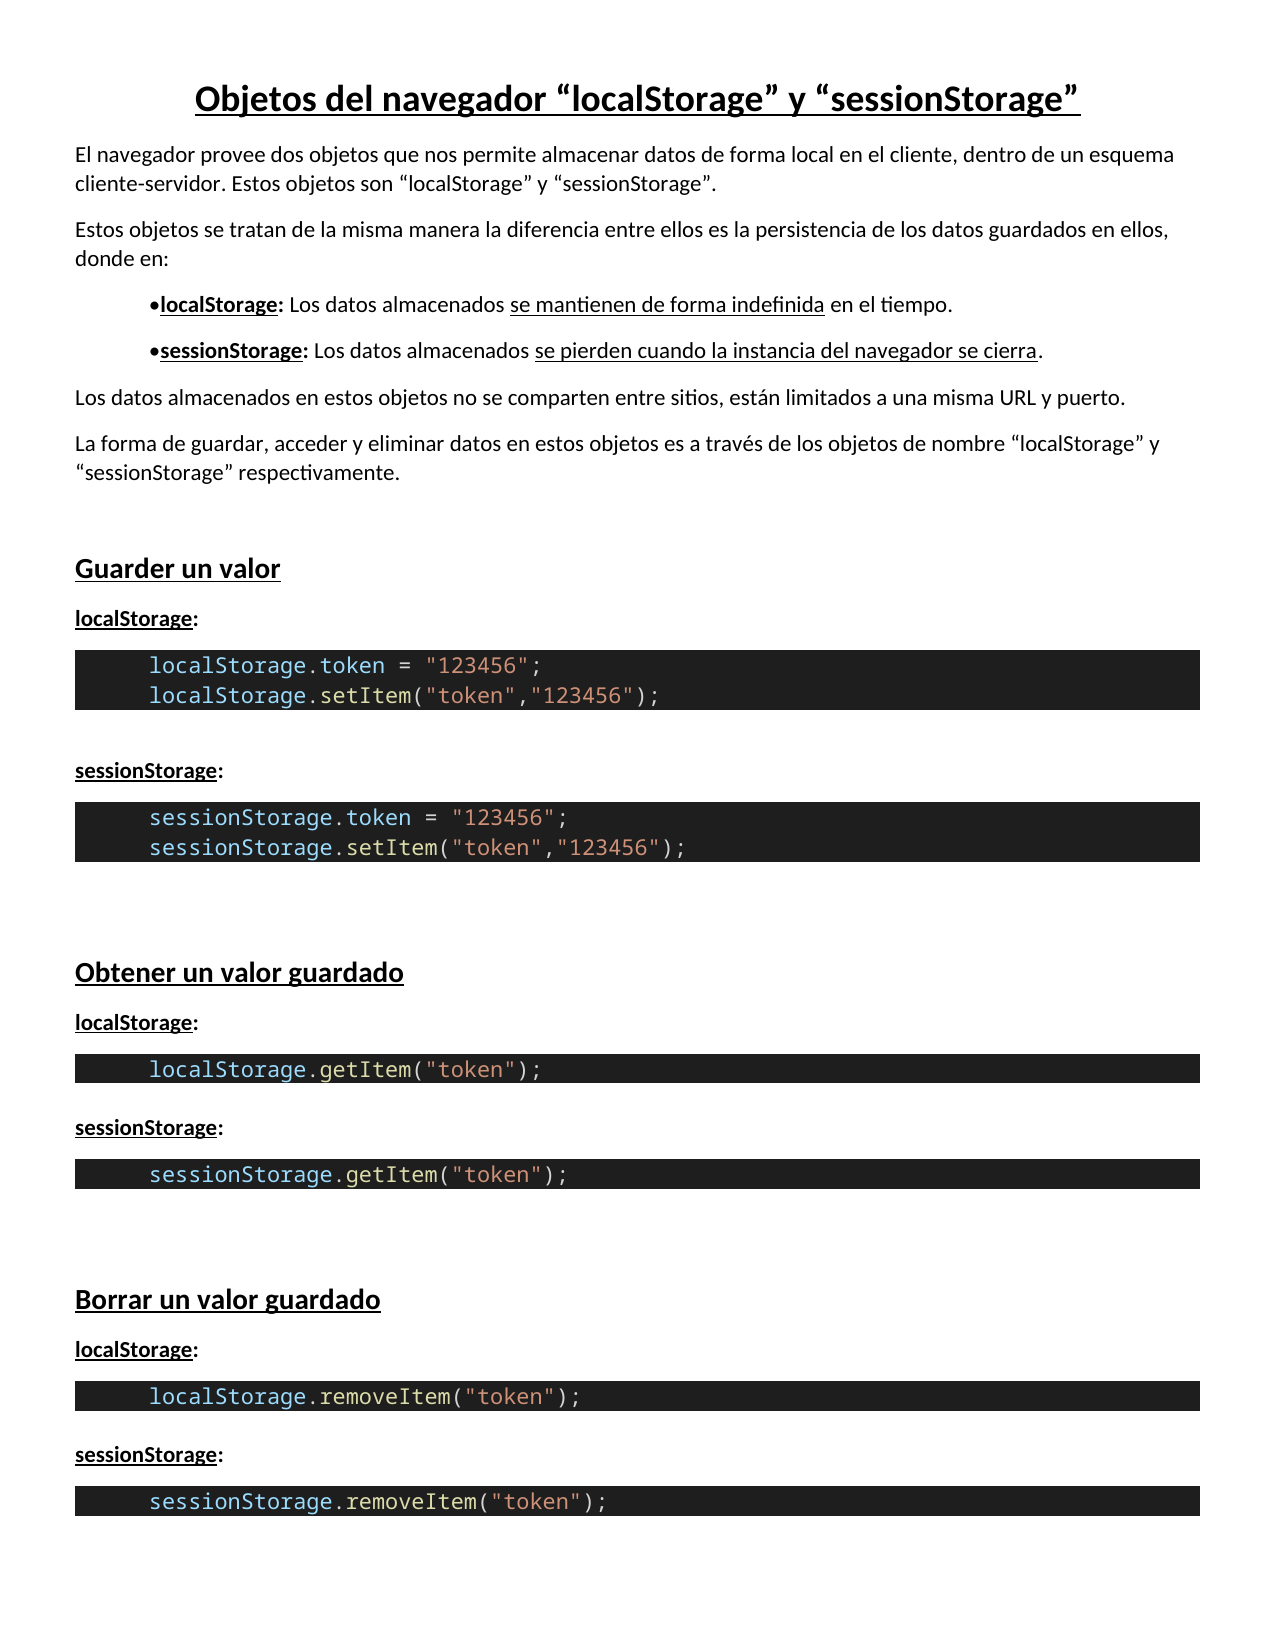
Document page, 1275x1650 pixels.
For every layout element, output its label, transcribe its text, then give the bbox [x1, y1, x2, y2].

text Obtener un valor guardado [75, 954, 1200, 989]
text localStorage: [75, 1008, 1200, 1036]
text sessionStorage.setItem("token","123456"); [75, 832, 1200, 862]
text sessionStorage: [75, 727, 1200, 784]
text localStorage: [75, 1335, 1200, 1363]
text •sessionStorage: Los datos almacenados se pierden cuando la instancia del navegador se cierra. [75, 337, 1200, 365]
text sessionStorage: [75, 1083, 1200, 1141]
text •localStorage: Los datos almacenados se mantienen de forma indefinida en el tiempo. [75, 291, 1200, 319]
text El navegador provee dos objetos que nos permite almacenar datos de forma local en el cliente, dentro de un esquema cliente-servidor. Estos objetos son “localStorage” y “sessionStorage”. [75, 140, 1200, 197]
text localStorage.removeItem("token"); [75, 1381, 1200, 1411]
text sessionStorage.token = "123456"; [75, 802, 1200, 832]
text Los datos almacenados en estos objetos no se comparten entre sitios, están limitados a una misma URL y puerto. [75, 383, 1200, 411]
text localStorage.getItem("token"); [75, 1054, 1200, 1083]
text La forma de guardar, acceder y eliminar datos en estos objetos es a través de los objetos de nombre “localStorage” y “sessionStorage” respectivamente. [75, 429, 1200, 486]
text localStorage.token = "123456"; localStorage.setItem("token","123456"); [75, 650, 1200, 710]
text Guarder un valor [75, 550, 1200, 586]
text sessionStorage: [75, 1411, 1200, 1468]
text sessionStorage.removeItem("token"); [75, 1486, 1200, 1516]
text sessionStorage.getItem("token"); [75, 1159, 1200, 1189]
text Estos objetos se tratan de la misma manera la diferencia entre ellos es la persistencia de los datos guardados en ellos, donde en: [75, 215, 1200, 273]
text Borrar un valor guardado [75, 1281, 1200, 1316]
text Objetos del navegador “localStorage” y “sessionStorage” [75, 75, 1200, 121]
text localStorage: [75, 604, 1200, 632]
